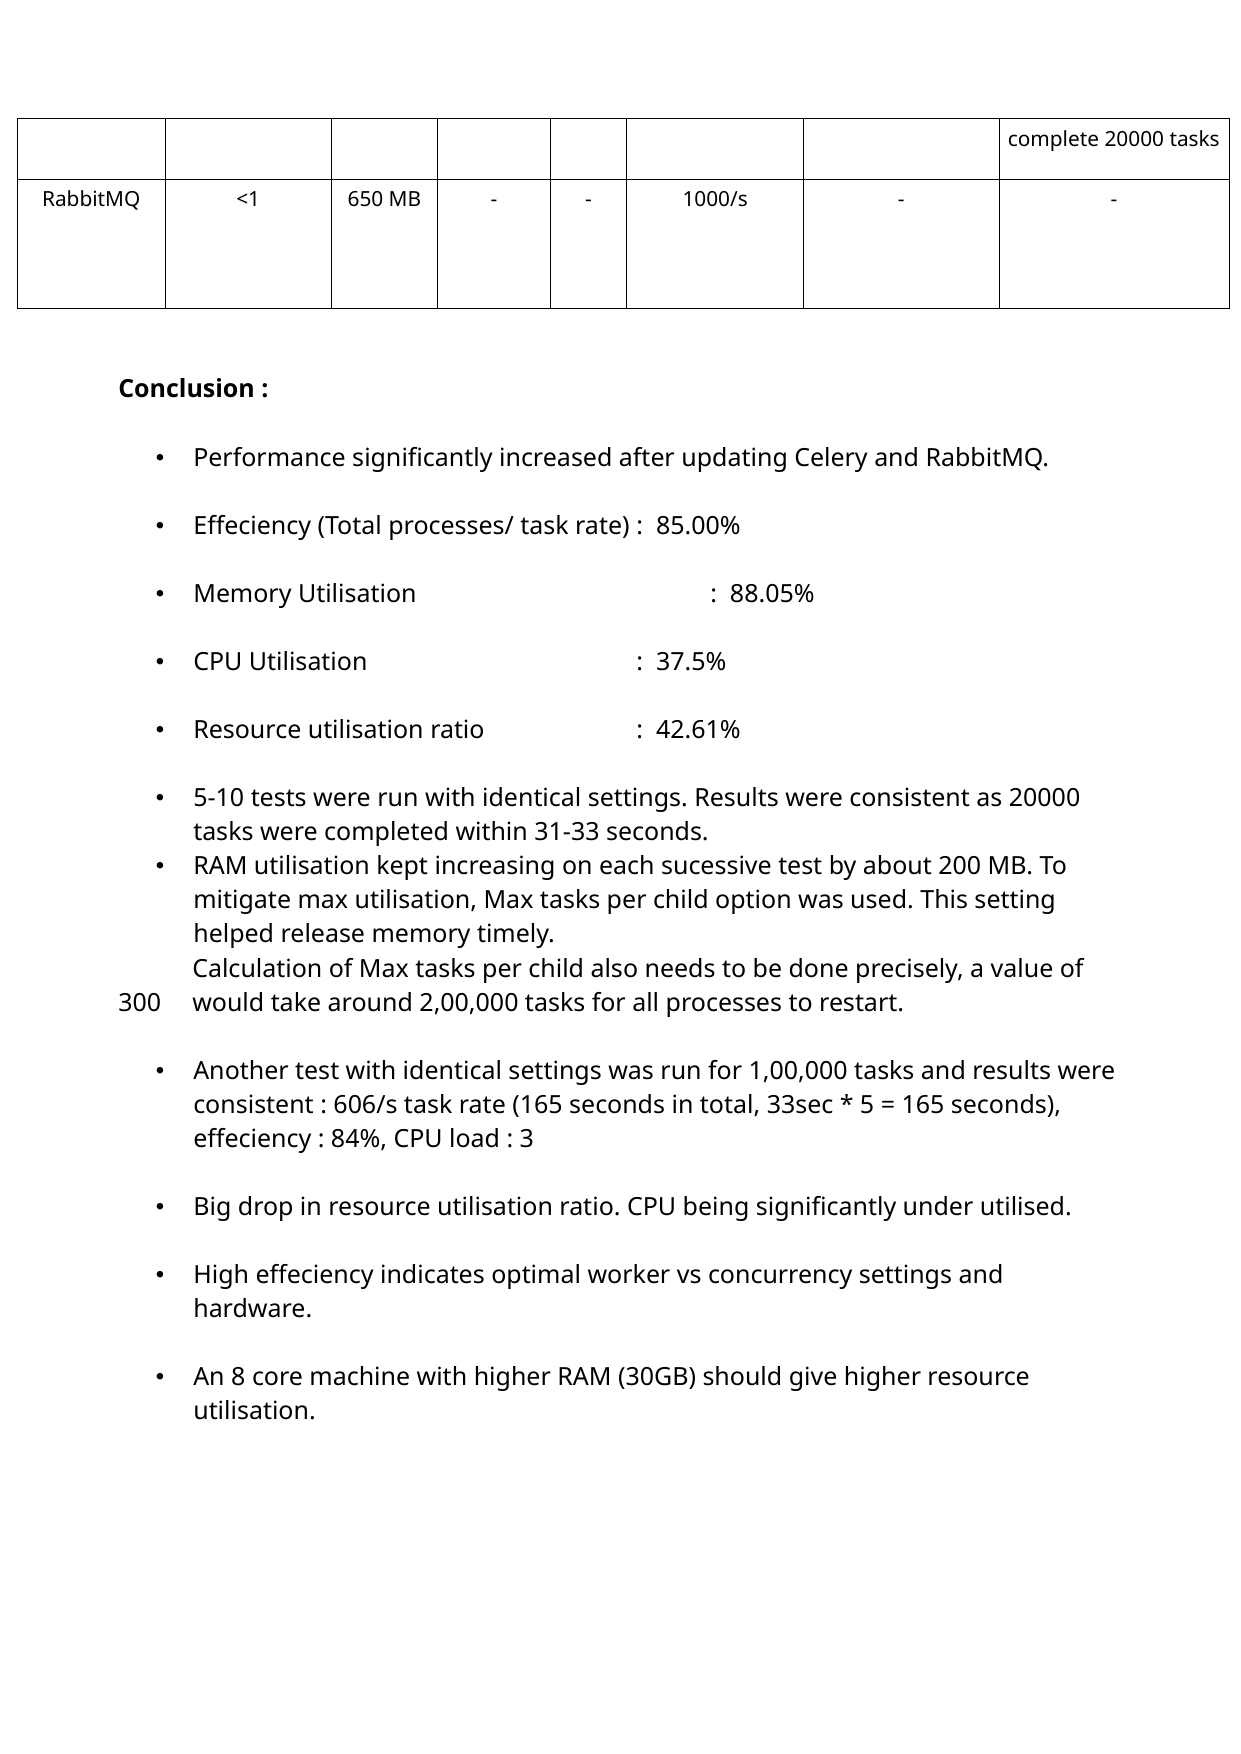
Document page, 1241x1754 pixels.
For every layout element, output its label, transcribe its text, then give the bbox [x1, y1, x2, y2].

list RAM utilisation kept increasing on each sucessive test by about 200 MB. To mitigate max utilisation, Max tasks per child option was used. This setting helped release memory timely. [156, 848, 1122, 950]
list CPU Utilisation : 37.5% [156, 644, 1122, 678]
table_cell 650 MB [332, 180, 437, 308]
table_cell RabbitMQ [18, 180, 165, 308]
table_cell <1 [166, 180, 331, 308]
list Big drop in resource utilisation ratio. CPU being significantly under utilised. [156, 1189, 1122, 1223]
list Memory Utilisation : 88.05% [156, 576, 1122, 609]
list Effeciency (Total processes/ task rate) : 85.00% [156, 507, 1122, 541]
list An 8 core machine with higher RAM (30GB) should give higher resource utilisation. [156, 1359, 1122, 1427]
table_cell [551, 119, 626, 179]
table_cell [438, 119, 550, 179]
table_cell 1000/s [627, 180, 803, 308]
table_cell [18, 119, 165, 179]
list Resource utilisation ratio : 42.61% [156, 712, 1122, 746]
table_cell [332, 119, 437, 179]
text Conclusion : [118, 371, 1122, 405]
text Calculation of Max tasks per child also needs to be done precisely, a value of 300 would take around 2,00,000 tasks for all processes to restart. [118, 950, 1122, 1018]
table_cell [627, 119, 803, 179]
table_cell - [804, 180, 999, 308]
list 5-10 tests were run with identical settings. Results were consistent as 20000 tasks were completed within 31-33 seconds. [156, 780, 1122, 848]
list Performance significantly increased after updating Celery and RabbitMQ. [156, 439, 1122, 473]
table_cell - [438, 180, 550, 308]
table_cell - [1000, 180, 1229, 308]
table_cell [166, 119, 331, 179]
list High effeciency indicates optimal worker vs concurrency settings and hardware. [156, 1257, 1122, 1325]
table_cell - [551, 180, 626, 308]
table_cell complete 20000 tasks [1000, 119, 1229, 179]
table_cell [804, 119, 999, 179]
list Another test with identical settings was run for 1,00,000 tasks and results were consistent : 606/s task rate (165 seconds in total, 33sec * 5 = 165 seconds), effeciency : 84%, CPU load : 3 [156, 1052, 1122, 1154]
